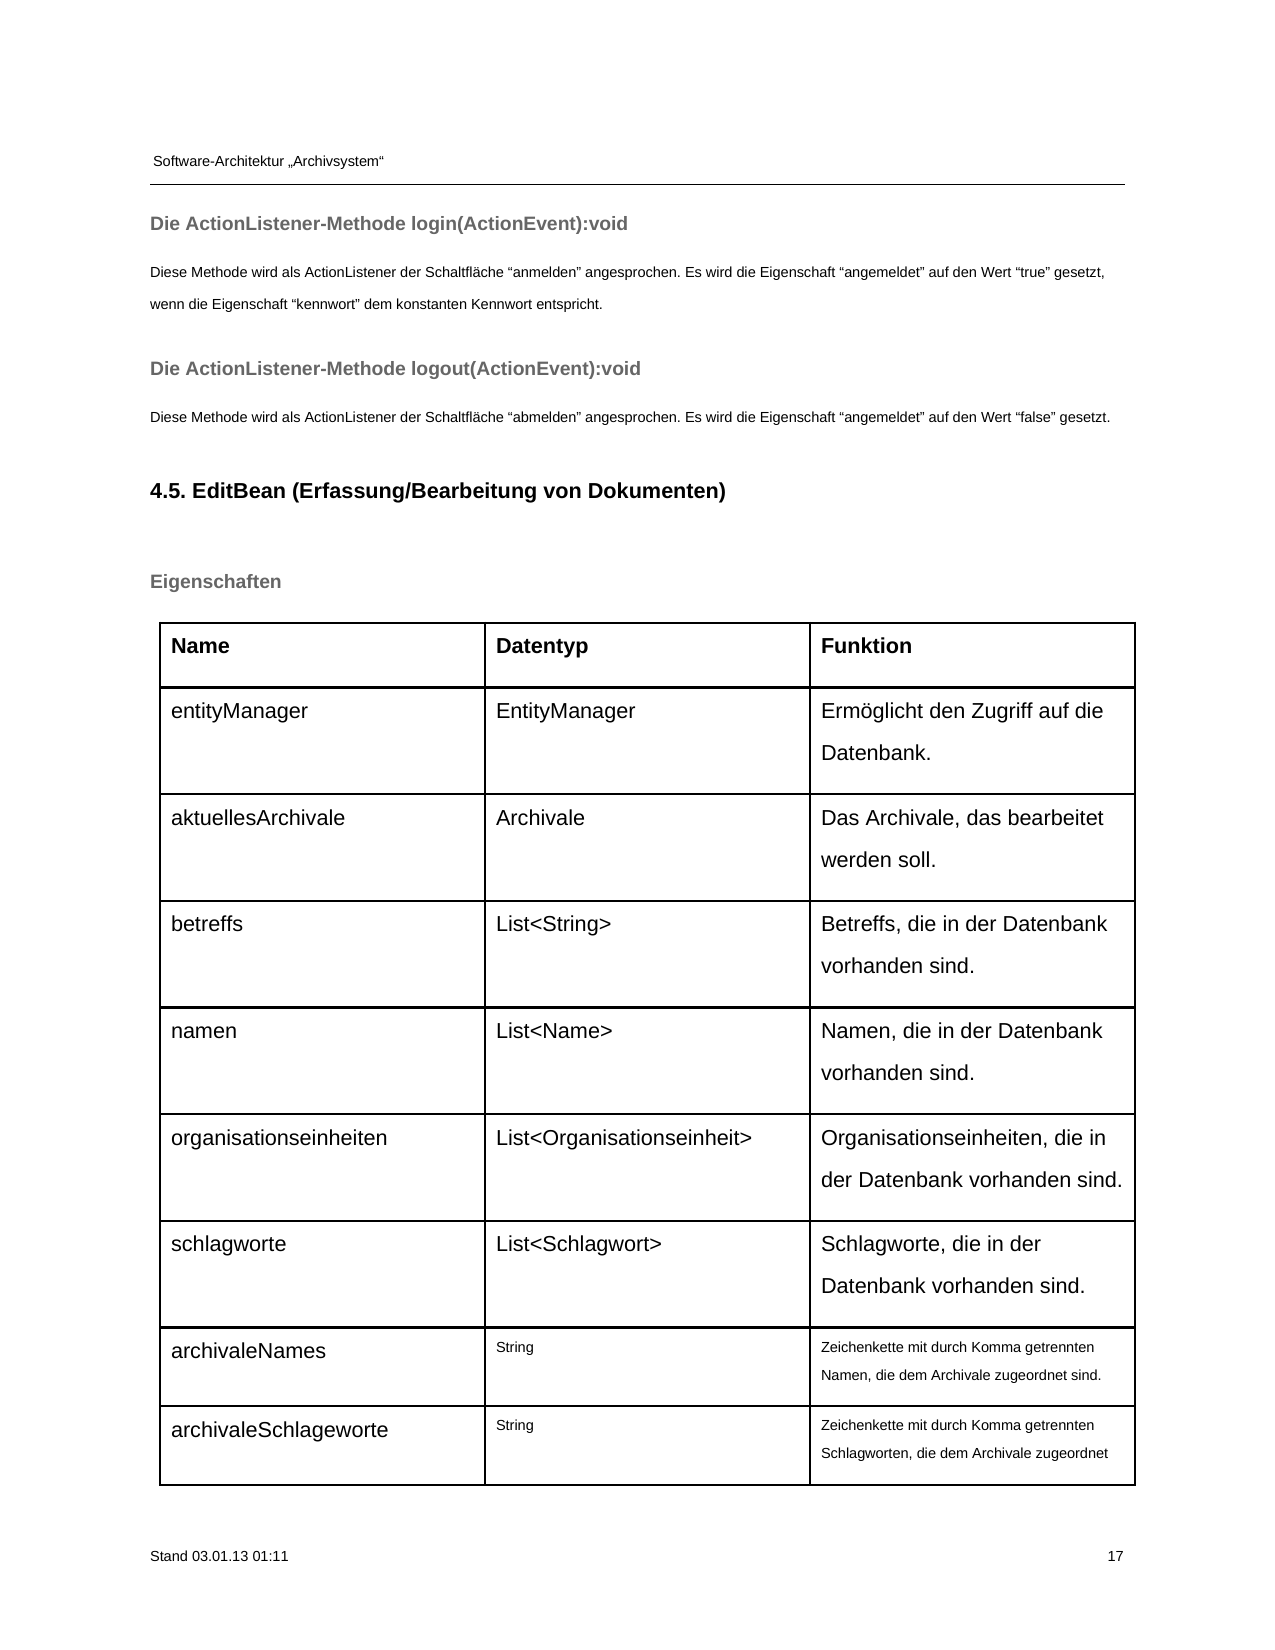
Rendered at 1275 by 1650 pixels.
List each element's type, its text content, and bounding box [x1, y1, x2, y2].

subtitle Die ActionListener-Methode logout(ActionEvent):void [150, 358, 1125, 395]
table_cell List<Name> [486, 1009, 809, 1113]
table_cell aktuellesArchivale [161, 795, 484, 900]
table_cell Schlagworte, die in der Datenbank vorhanden sind. [811, 1222, 1134, 1326]
table_cell List<Organisationseinheit> [486, 1115, 809, 1220]
table_cell EntityManager [486, 689, 809, 793]
table_cell Archivale [486, 795, 809, 900]
table_cell Namen, die in der Datenbank vorhanden sind. [811, 1009, 1134, 1113]
table_cell Das Archivale, das bearbeitet werden soll. [811, 795, 1134, 900]
table_cell schlagworte [161, 1222, 484, 1326]
subtitle Eigenschaften [150, 571, 1125, 608]
table_header Funktion [811, 624, 1134, 686]
table_cell organisationseinheiten [161, 1115, 484, 1220]
table_header Name [161, 624, 484, 686]
table_cell String [486, 1329, 809, 1405]
table_cell String [486, 1407, 809, 1484]
table_cell archivaleSchlageworte [161, 1407, 484, 1484]
subtitle Die ActionListener-Methode login(ActionEvent):void [150, 213, 1125, 251]
table_cell namen [161, 1009, 484, 1113]
table_cell Zeichenkette mit durch Komma getrennten Namen, die dem Archivale zugeordnet sind. [811, 1329, 1134, 1405]
table_cell Organisationseinheiten, die in der Datenbank vorhanden sind. [811, 1115, 1134, 1220]
table_cell Ermöglicht den Zugriff auf die Datenbank. [811, 689, 1134, 793]
table_cell Betreffs, die in der Datenbank vorhanden sind. [811, 902, 1134, 1006]
table_cell List<Schlagwort> [486, 1222, 809, 1326]
text Diese Methode wird als ActionListener der Schaltfläche “abmelden” angesprochen. Es wird die Eigenschaft “angemeldet” auf den Wert “false” gesetzt. [150, 409, 1125, 437]
table_cell List<String> [486, 902, 809, 1006]
table_cell Zeichenkette mit durch Komma getrennten Schlagworten, die dem Archivale zugeordnet [811, 1407, 1134, 1484]
text Diese Methode wird als ActionListener der Schaltfläche “anmelden” angesprochen. Es wird die Eigenschaft “angemeldet” auf den Wert “true” gesetzt, wenn die Eigenschaft “kennwort” dem konstanten Kennwort entspricht. [150, 264, 1125, 324]
table_cell archivaleNames [161, 1329, 484, 1405]
table_cell betreffs [161, 902, 484, 1006]
subtitle 4.5. EditBean (Erfassung/Bearbeitung von Dokumenten) [150, 478, 1125, 520]
table_cell entityManager [161, 689, 484, 793]
table_header Datentyp [486, 624, 809, 686]
